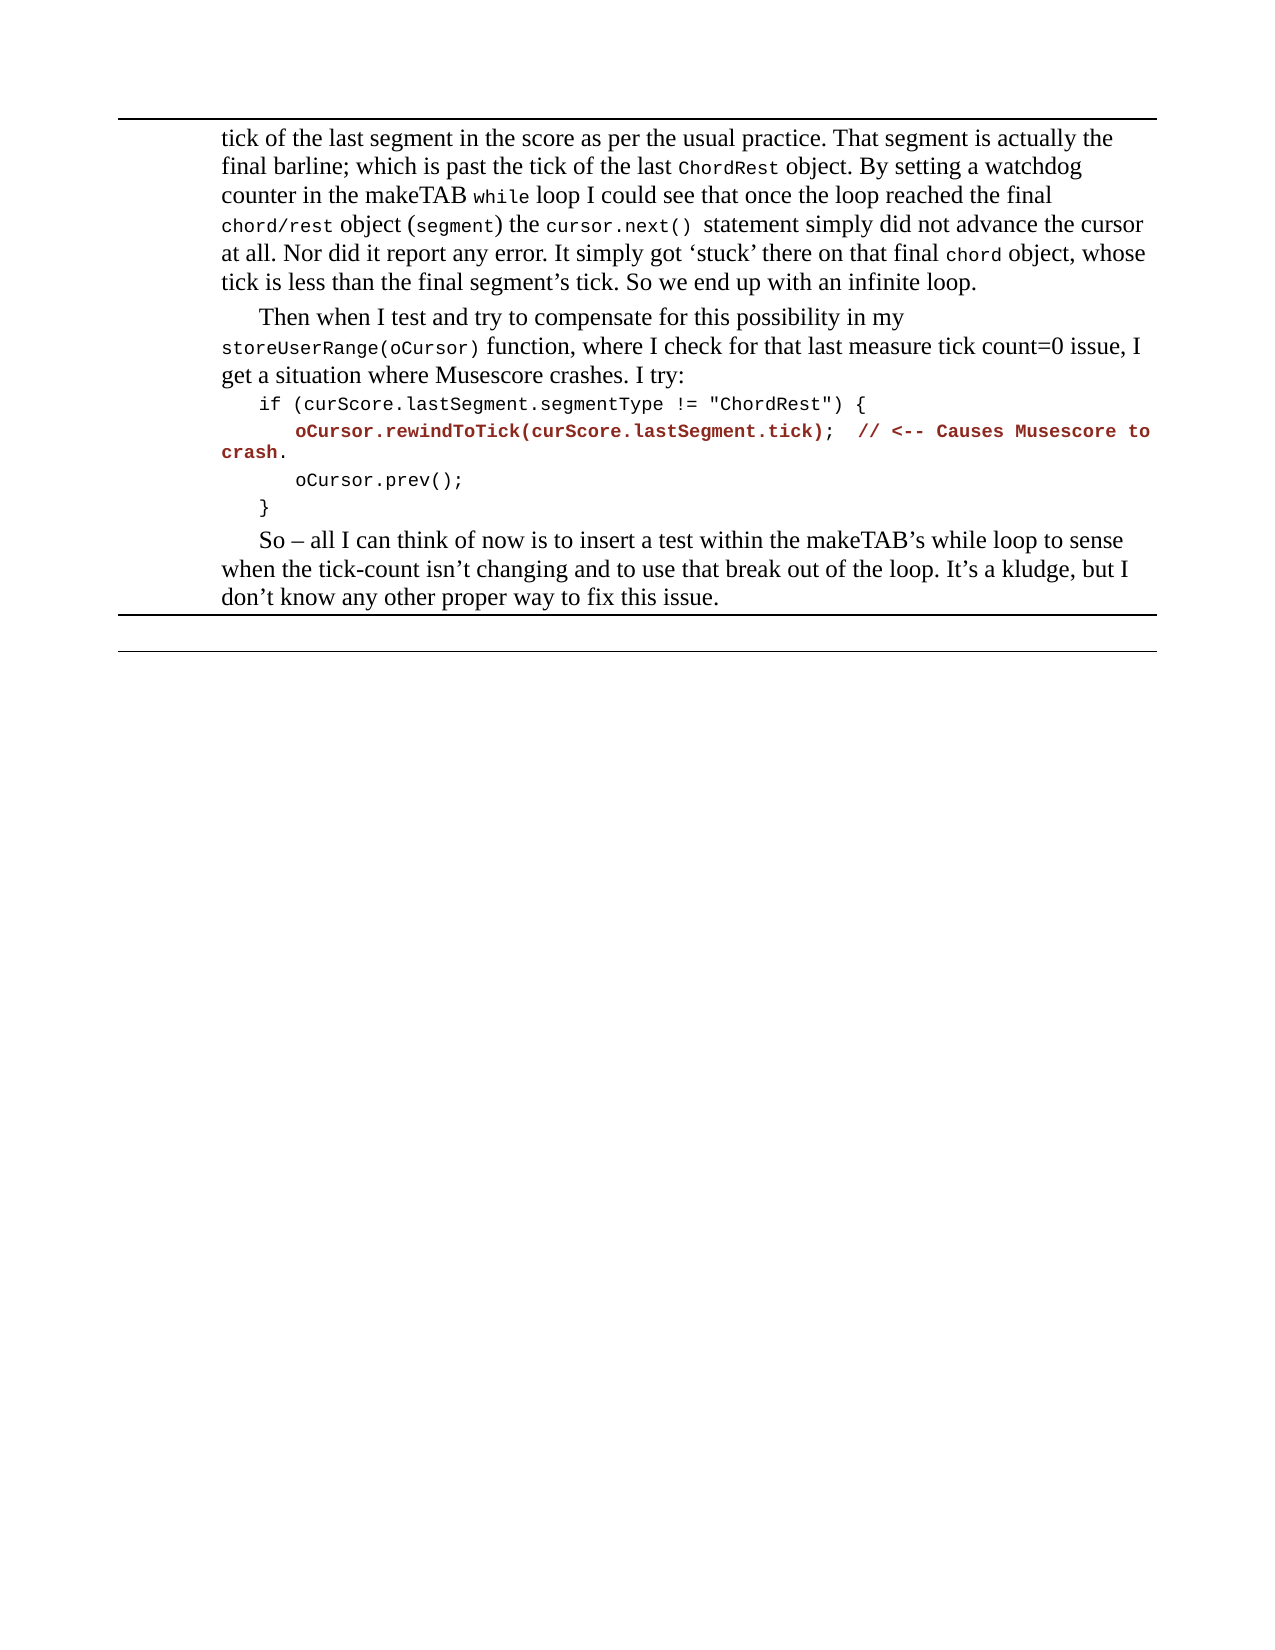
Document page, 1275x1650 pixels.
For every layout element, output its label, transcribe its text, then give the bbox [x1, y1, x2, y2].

table_cell [118, 616, 221, 651]
table_cell [221, 616, 1157, 651]
table_cell [118, 120, 221, 614]
table_cell tick of the last segment in the score as per the usual practice. That segment is actually the final barline; which is past the tick of the last ChordRest object. By setting a watchdog counter in the makeTAB while loop I could see that once the loop reached the final chord/rest object (segment) the cursor.next() statement simply did not advance the cursor at all. Nor did it report any error. It simply got ‘stuck’ there on that final chord object, whose tick is less than the final segment’s tick. So we end up with an infinite loop. Then when I test and try to compensate for this possibility in my storeUserRange(oCursor) function, where I check for that last measure tick count=0 issue, I get a situation where Musescore crashes. I try: if (curScore.lastSegment.segmentType != "ChordRest") { oCursor.rewindToTick(curScore.lastSegment.tick); // <-- Causes Musescore to crash. oCursor.prev(); } So – all I can think of now is to insert a test within the makeTAB’s while loop to sense when the tick-count isn’t changing and to use that break out of the loop. It’s a kludge, but I don’t know any other proper way to fix this issue. [221, 120, 1157, 614]
